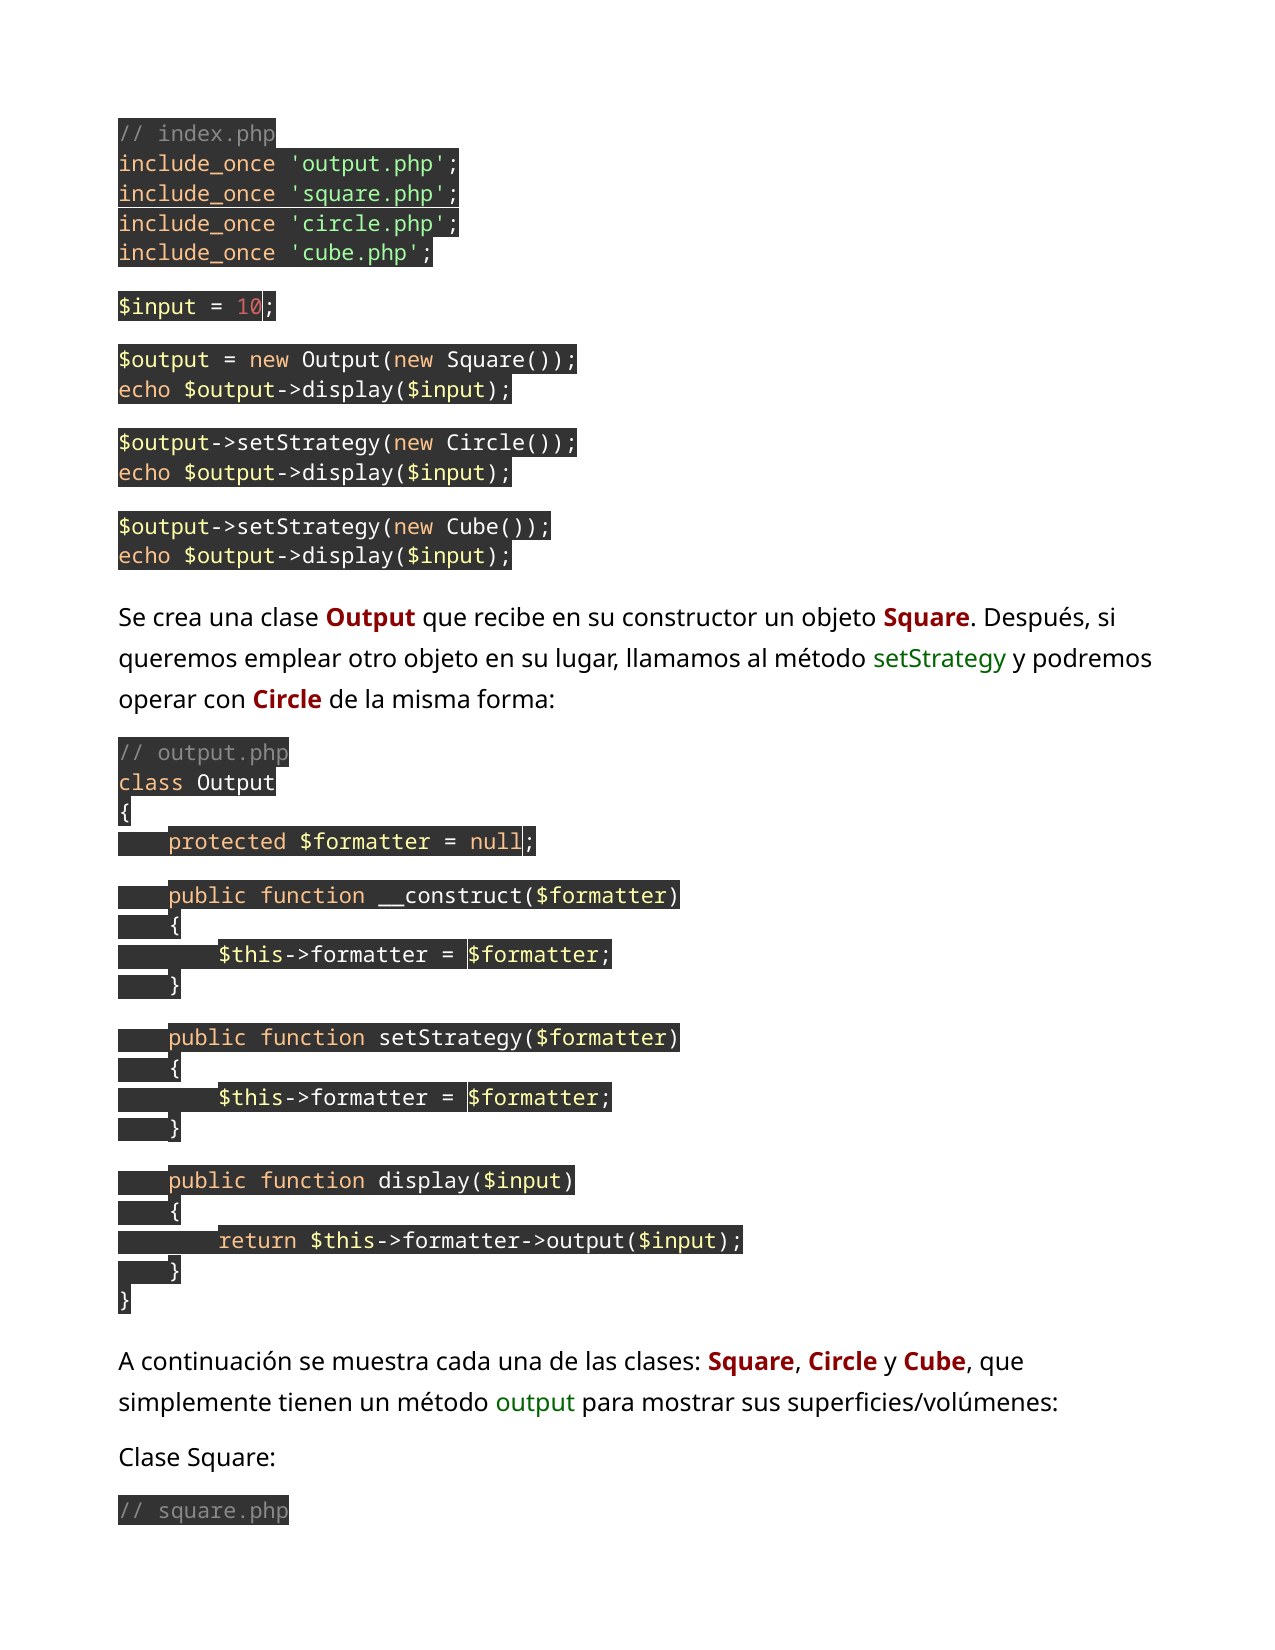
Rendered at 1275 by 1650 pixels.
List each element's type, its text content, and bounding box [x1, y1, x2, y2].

text public function setStrategy($formatter) [118, 1022, 1157, 1052]
text { [118, 909, 1157, 939]
text include_once 'circle.php'; [118, 207, 1157, 237]
text $output->setStrategy(new Cube()); [118, 511, 1157, 540]
text // index.php [118, 118, 1157, 148]
text Se crea una clase Output que recibe en su constructor un objeto Square. Después, si queremos emplear otro objeto en su lugar, llamamos al método setStrategy y podremos operar con Circle de la misma forma: [118, 600, 1157, 715]
text protected $formatter = null; [118, 826, 1157, 856]
text Clase Square: [118, 1440, 1157, 1474]
text include_once 'output.php'; [118, 148, 1157, 178]
text public function display($input) [118, 1165, 1157, 1195]
text include_once 'cube.php'; [118, 237, 1157, 267]
text { [118, 1052, 1157, 1082]
text echo $output->display($input); [118, 457, 1157, 487]
text { [118, 796, 1157, 826]
text class Output [118, 767, 1157, 796]
text // output.php [118, 737, 1157, 767]
text $input = 10; [118, 291, 1157, 321]
text { [118, 1195, 1157, 1225]
text include_once 'square.php'; [118, 178, 1157, 207]
text echo $output->display($input); [118, 374, 1157, 404]
text } [118, 1112, 1157, 1142]
text $this->formatter = $formatter; [118, 939, 1157, 969]
text $output = new Output(new Square()); [118, 344, 1157, 374]
text return $this->formatter->output($input); [118, 1225, 1157, 1254]
text echo $output->display($input); [118, 540, 1157, 570]
text A continuación se muestra cada una de las clases: Square, Circle y Cube, que simplemente tienen un método output para mostrar sus superficies/volúmenes: [118, 1344, 1157, 1418]
text $this->formatter = $formatter; [118, 1082, 1157, 1112]
text } [118, 1254, 1157, 1284]
text $output->setStrategy(new Circle()); [118, 427, 1157, 457]
text } [118, 969, 1157, 999]
text public function __construct($formatter) [118, 879, 1157, 909]
text } [118, 1284, 1157, 1314]
text // square.php [118, 1495, 1157, 1525]
